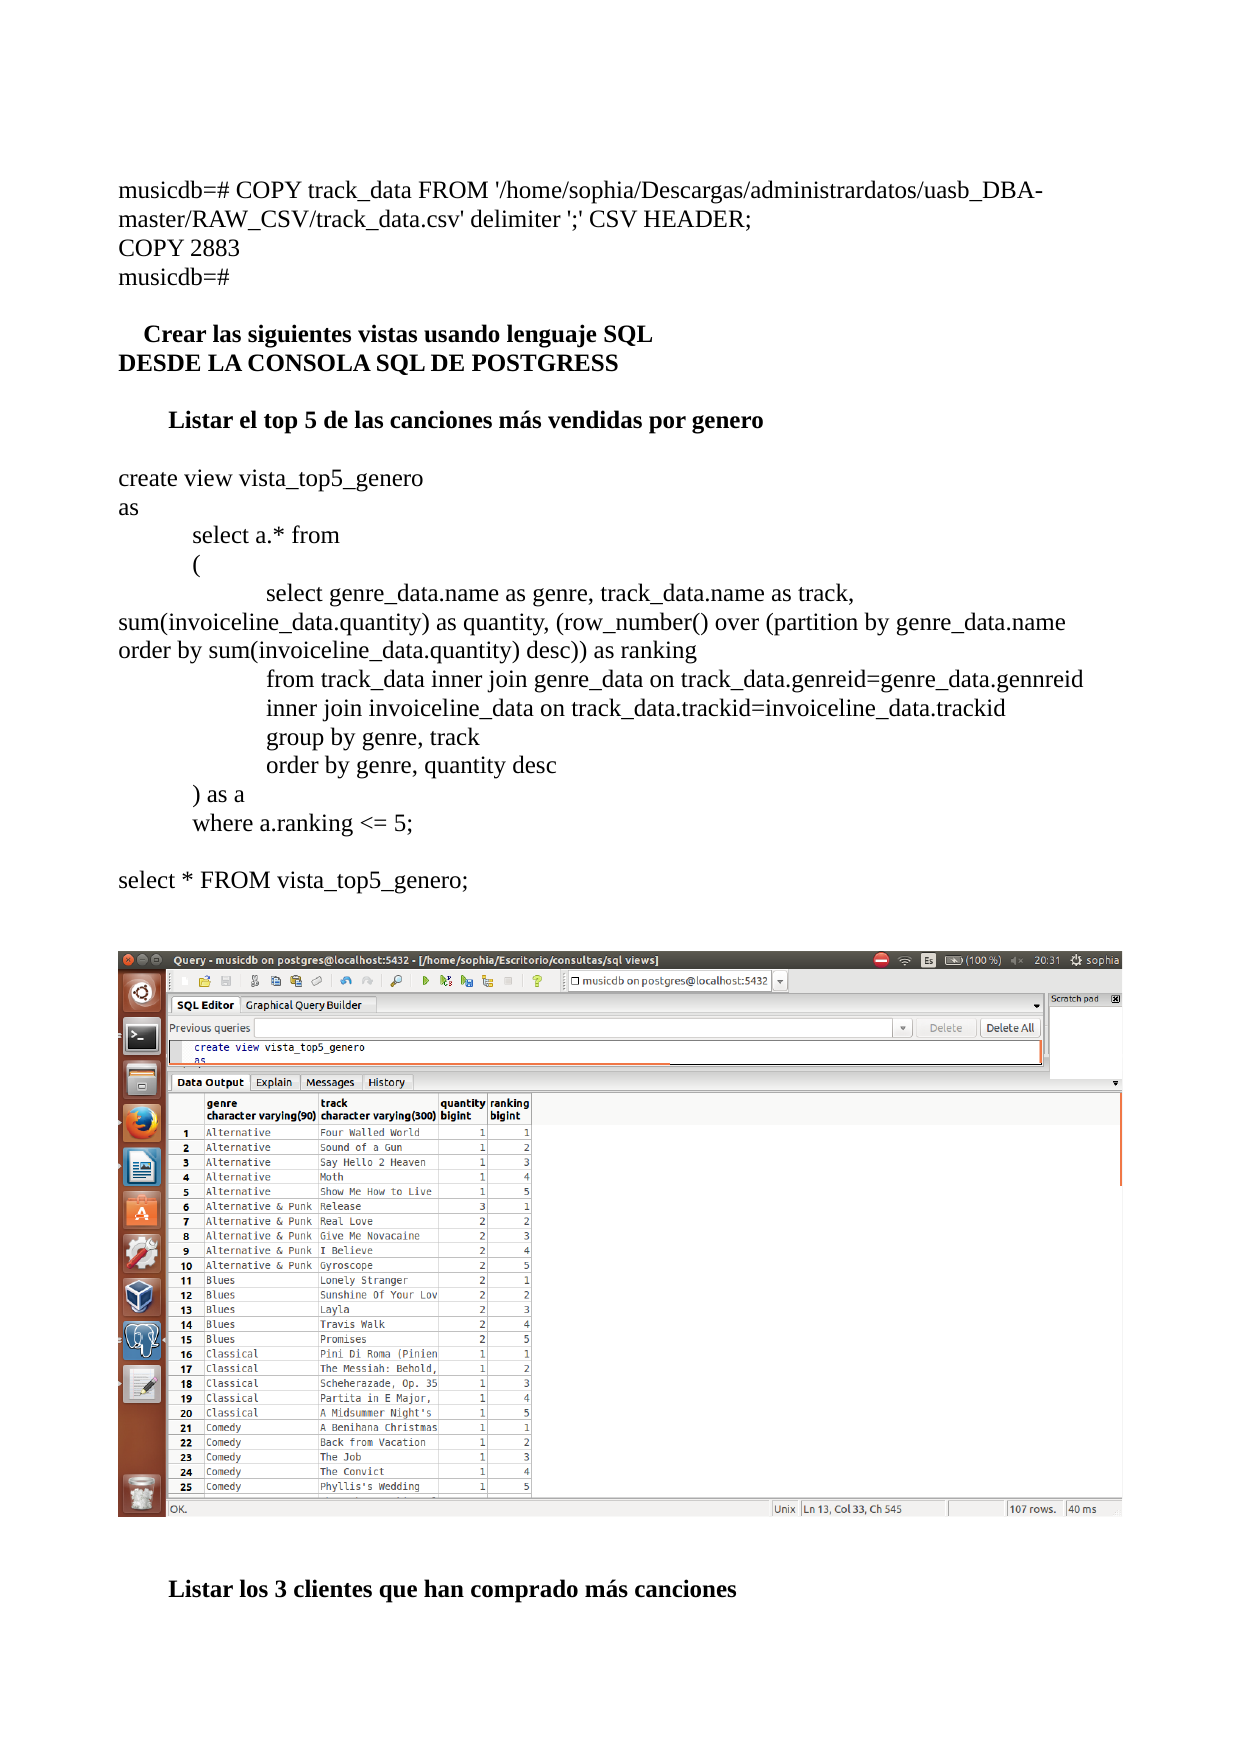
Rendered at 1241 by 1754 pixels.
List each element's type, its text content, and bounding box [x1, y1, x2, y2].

text as [118, 492, 1122, 521]
text create view vista_top5_genero [118, 463, 1122, 492]
text ( [118, 549, 1122, 578]
text Crear las siguientes vistas usando lenguaje SQL [118, 319, 1122, 348]
text Listar el top 5 de las canciones más vendidas por genero [118, 406, 1122, 434]
text inner join invoiceline_data on track_data.trackid=invoiceline_data.trackid [118, 693, 1122, 722]
text group by genre, track [118, 722, 1122, 751]
text select * FROM vista_top5_genero; [118, 866, 1122, 894]
text musicdb=# COPY track_data FROM '/home/sophia/Descargas/administrardatos/uasb_DBA-master/RAW_CSV/track_data.csv' delimiter ';' CSV HEADER; [118, 176, 1122, 233]
text select genre_data.name as genre, track_data.name as track, sum(invoiceline_data.quantity) as quantity, (row_number() over (partition by genre_data.name order by sum(invoiceline_data.quantity) desc)) as ranking [118, 578, 1122, 664]
text select a.* from [118, 521, 1122, 549]
text from track_data inner join genre_data on track_data.genreid=genre_data.gennreid [118, 664, 1122, 693]
text Listar los 3 clientes que han comprado más canciones [118, 1574, 1122, 1602]
text ) as a [118, 779, 1122, 808]
text musicdb=# [118, 262, 1122, 291]
text COPY 2883 [118, 233, 1122, 262]
picture [118, 951, 1123, 1517]
text order by genre, quantity desc [118, 751, 1122, 779]
text DESDE LA CONSOLA SQL DE POSTGRESS [118, 348, 1122, 377]
text where a.ranking <= 5; [118, 808, 1122, 837]
